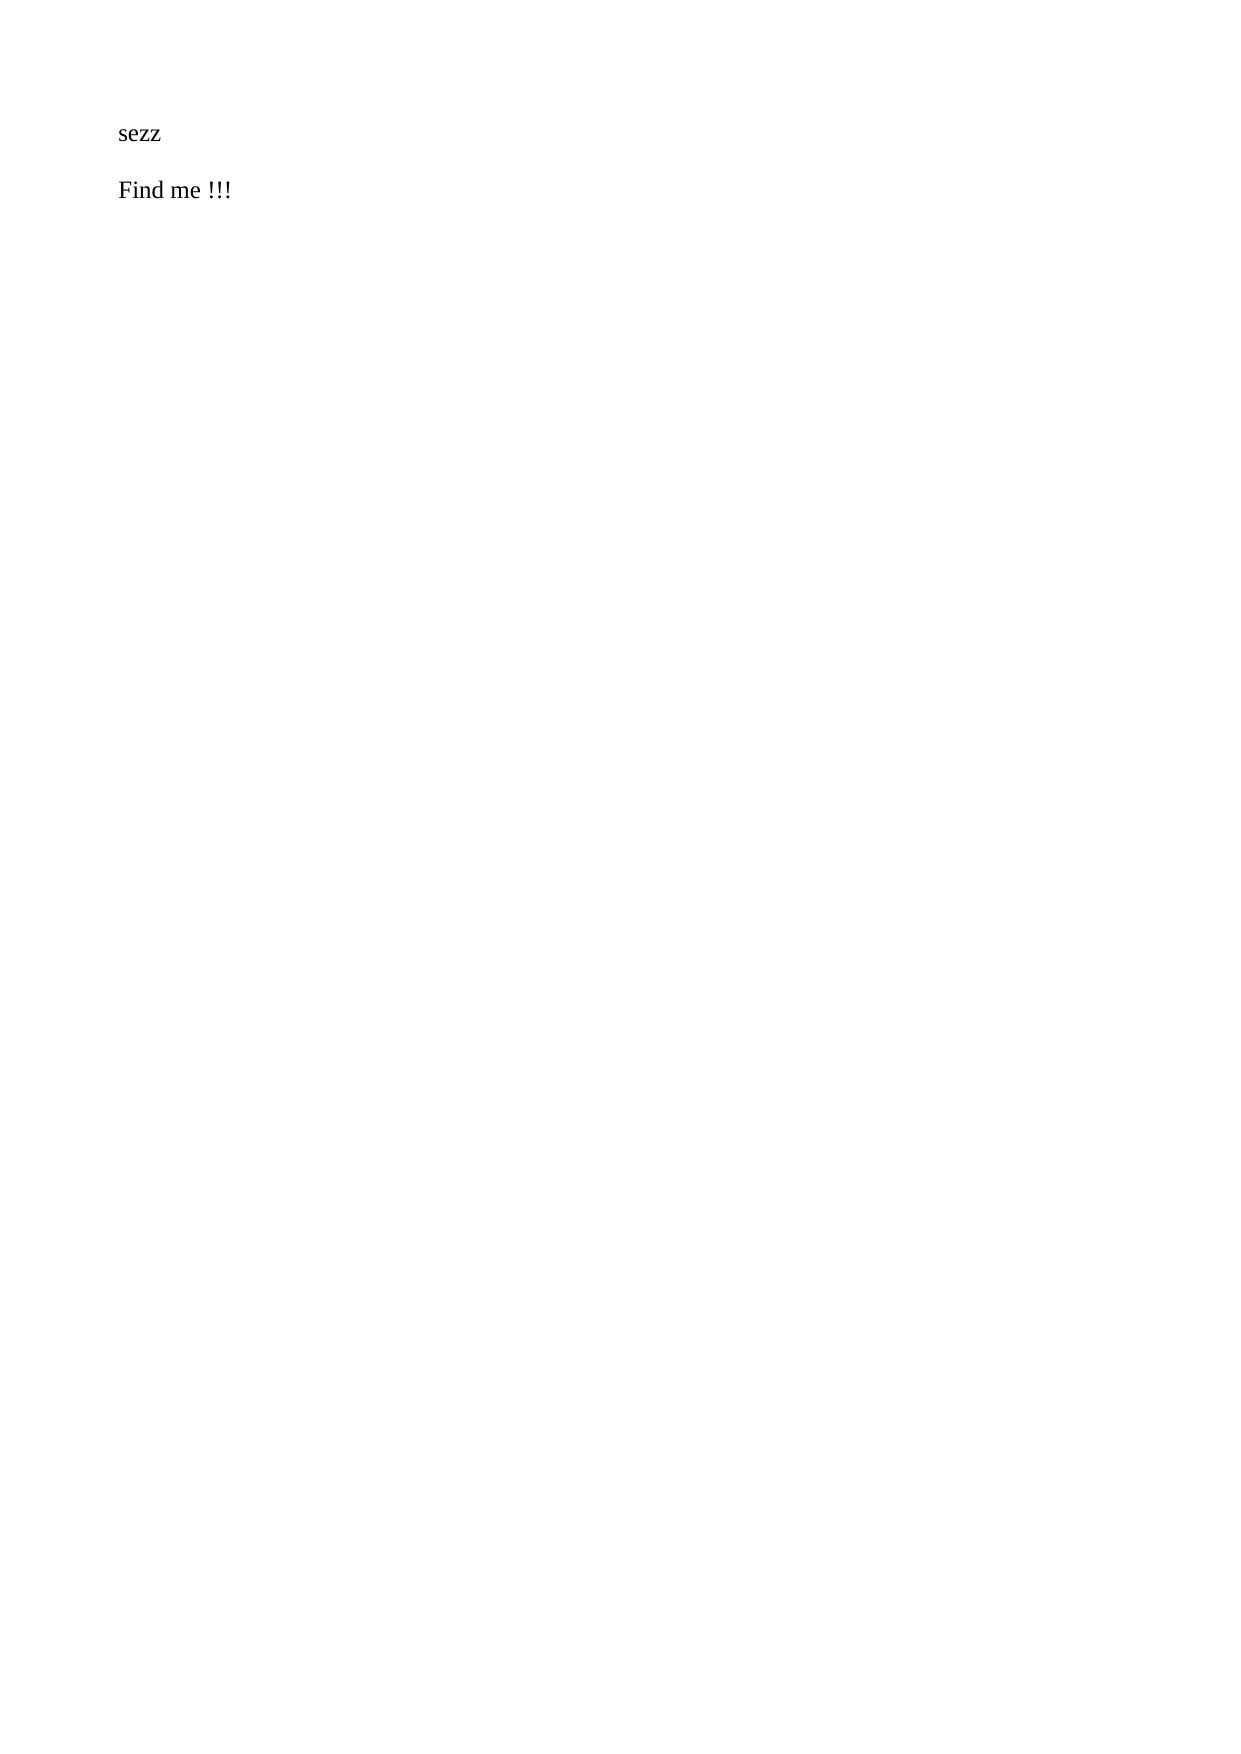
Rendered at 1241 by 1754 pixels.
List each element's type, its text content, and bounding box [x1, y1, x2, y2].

text sezz [118, 118, 1122, 147]
text Find me !!! [118, 176, 1122, 204]
